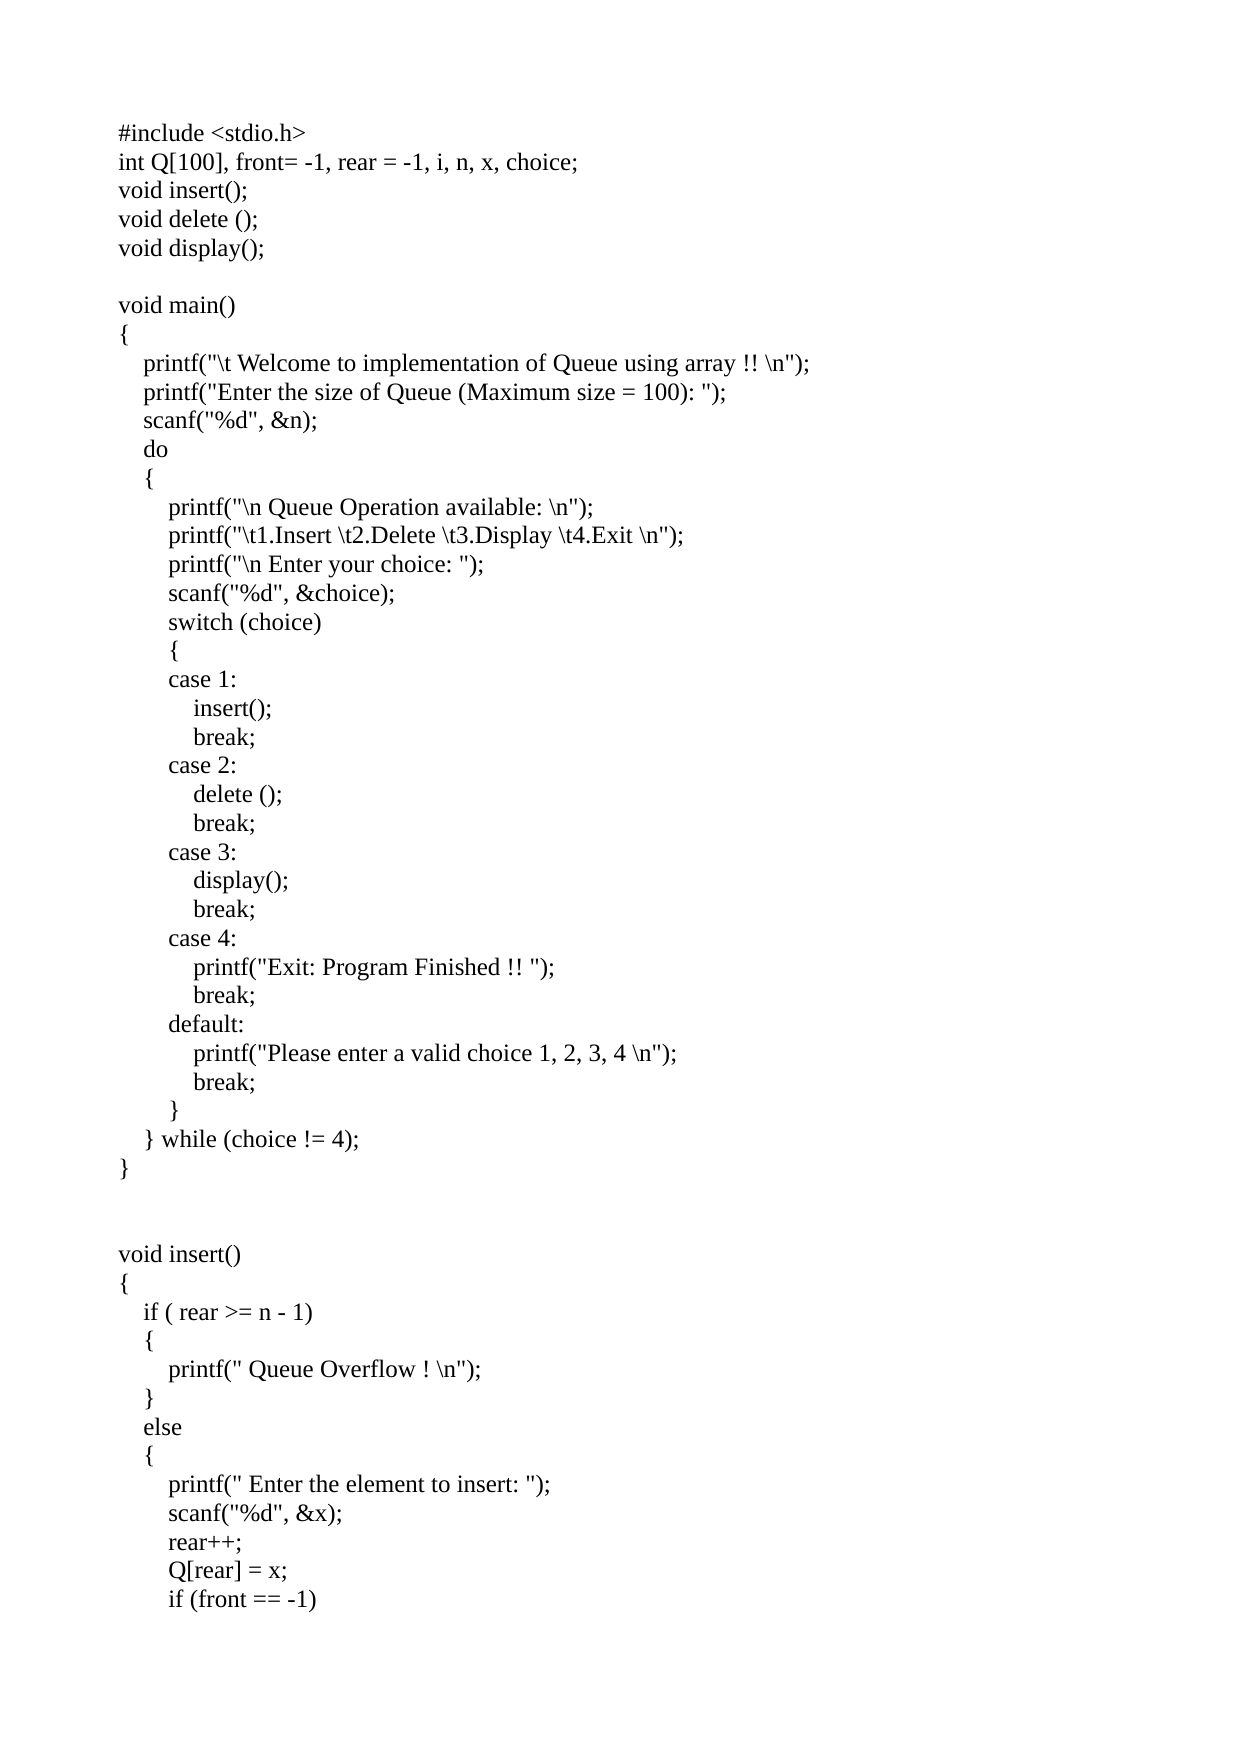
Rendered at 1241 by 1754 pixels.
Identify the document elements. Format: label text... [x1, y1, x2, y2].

text case 3: [118, 837, 1122, 866]
text void insert() [118, 1239, 1122, 1268]
text void main() [118, 291, 1122, 319]
text { [118, 1326, 1122, 1354]
text default: [118, 1009, 1122, 1038]
text scanf("%d", &choice); [118, 578, 1122, 607]
text } while (choice != 4); [118, 1124, 1122, 1153]
text case 4: [118, 923, 1122, 952]
text printf("\n Enter your choice: "); [118, 549, 1122, 578]
text int Q[100], front= -1, rear = -1, i, n, x, choice; [118, 147, 1122, 176]
text display(); [118, 866, 1122, 894]
text printf(" Enter the element to insert: "); [118, 1469, 1122, 1498]
text case 2: [118, 751, 1122, 779]
text printf("\t1.Insert \t2.Delete \t3.Display \t4.Exit \n"); [118, 521, 1122, 549]
text if (front == -1) [118, 1584, 1122, 1613]
text break; [118, 1067, 1122, 1096]
text { [118, 319, 1122, 348]
text { [118, 636, 1122, 664]
text printf(" Queue Overflow ! \n"); [118, 1354, 1122, 1383]
text printf("\n Queue Operation available: \n"); [118, 492, 1122, 521]
text case 1: [118, 664, 1122, 693]
text else [118, 1412, 1122, 1441]
text scanf("%d", &n); [118, 406, 1122, 434]
text break; [118, 808, 1122, 837]
text insert(); [118, 693, 1122, 722]
text printf("\t Welcome to implementation of Queue using array !! \n"); [118, 348, 1122, 377]
text { [118, 463, 1122, 492]
text void display(); [118, 233, 1122, 262]
text #include <stdio.h> [118, 118, 1122, 147]
text if ( rear >= n - 1) [118, 1297, 1122, 1326]
text } [118, 1153, 1122, 1182]
text { [118, 1441, 1122, 1469]
text scanf("%d", &x); [118, 1498, 1122, 1527]
text void insert(); [118, 176, 1122, 204]
text switch (choice) [118, 607, 1122, 636]
text break; [118, 894, 1122, 923]
text } [118, 1096, 1122, 1124]
text rear++; [118, 1527, 1122, 1556]
text Q[rear] = x; [118, 1556, 1122, 1584]
text printf("Please enter a valid choice 1, 2, 3, 4 \n"); [118, 1038, 1122, 1067]
text break; [118, 722, 1122, 751]
text { [118, 1268, 1122, 1297]
text printf("Enter the size of Queue (Maximum size = 100): "); [118, 377, 1122, 406]
text } [118, 1383, 1122, 1412]
text printf("Exit: Program Finished !! "); [118, 952, 1122, 981]
text void delete (); [118, 204, 1122, 233]
text delete (); [118, 779, 1122, 808]
text do [118, 434, 1122, 463]
text break; [118, 981, 1122, 1009]
